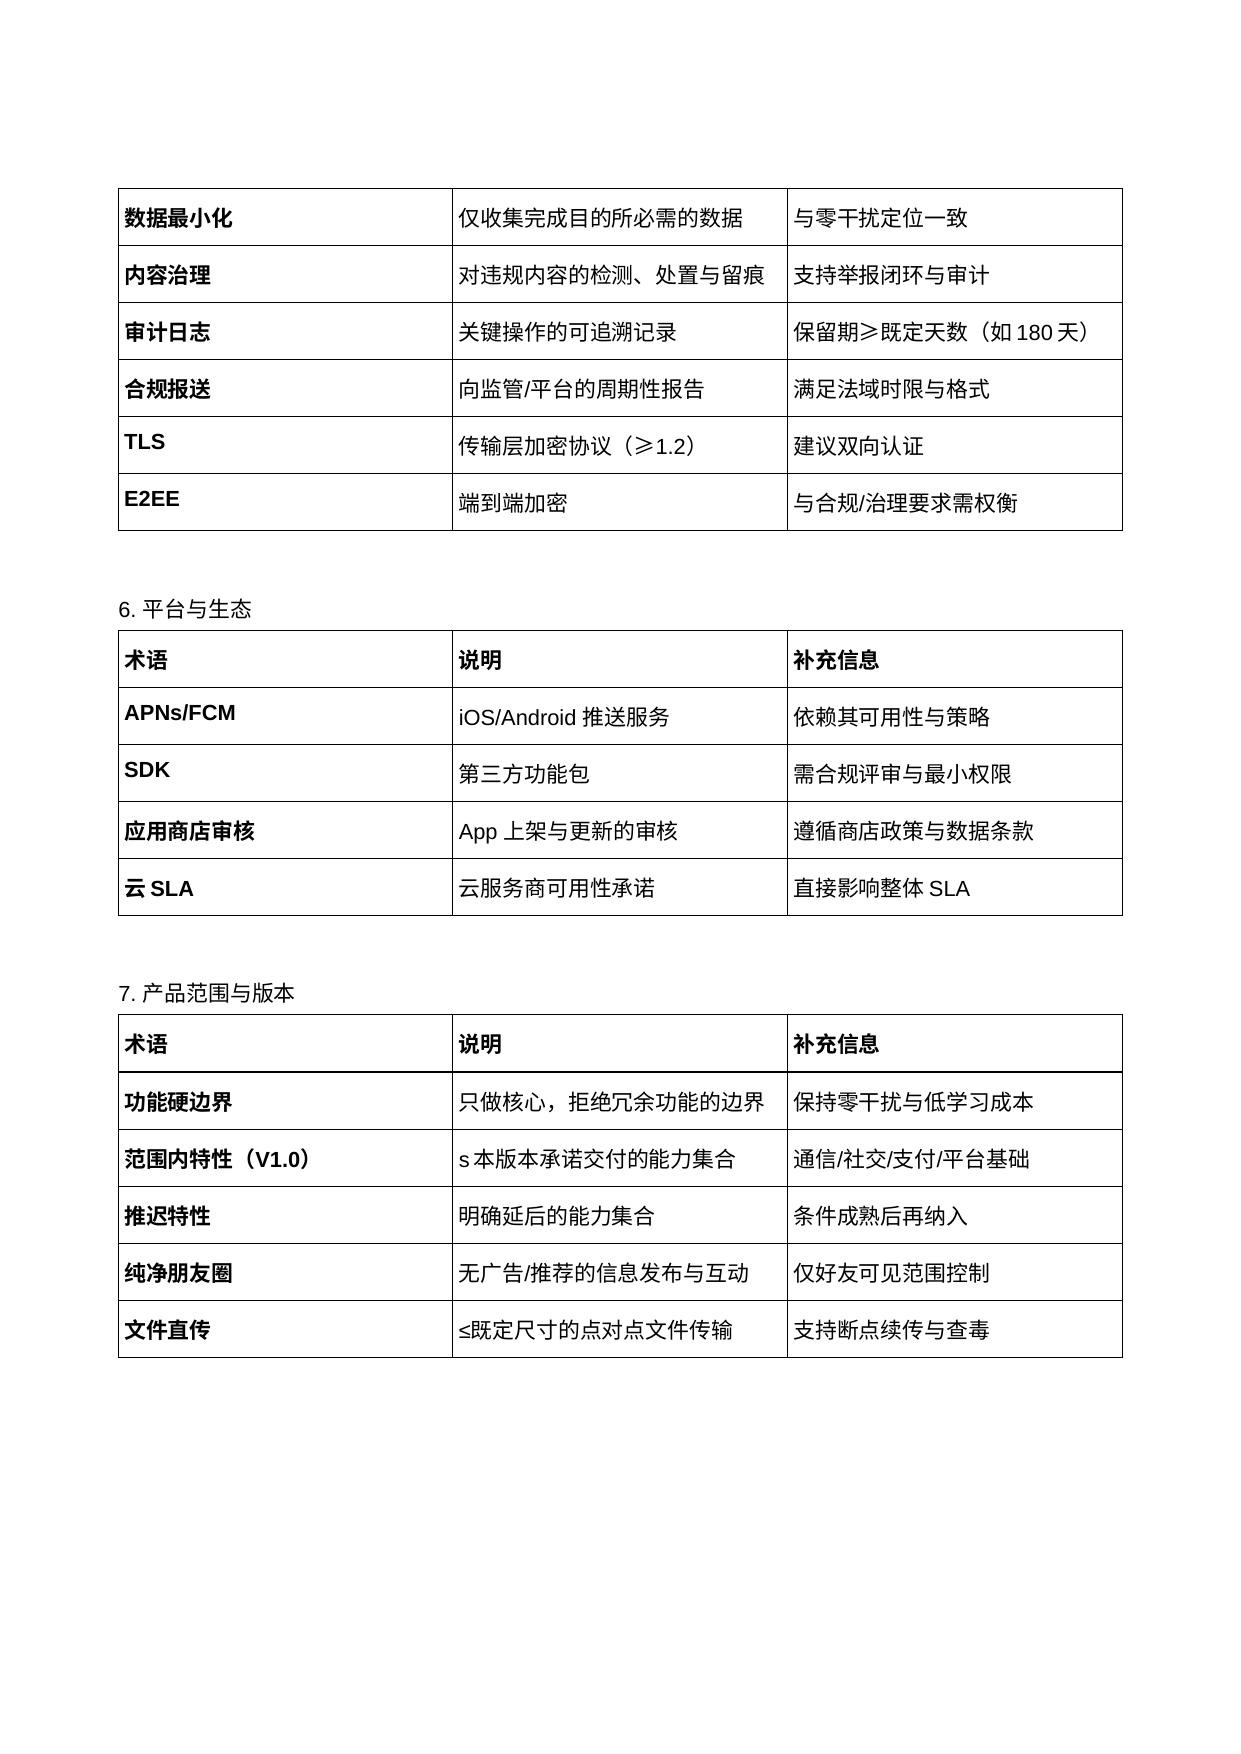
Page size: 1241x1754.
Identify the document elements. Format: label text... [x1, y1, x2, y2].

table_header 补充信息 [788, 631, 1122, 687]
table_cell 明确延后的能力集合 [453, 1187, 787, 1243]
table_cell 只做核心，拒绝冗余功能的边界 [453, 1073, 787, 1128]
table_cell 与零干扰定位一致 [788, 189, 1122, 245]
table_header 术语 [119, 631, 452, 687]
table_cell 遵循商店政策与数据条款 [788, 802, 1122, 858]
table_header 说明 [453, 631, 787, 687]
table_cell 与合规/治理要求需权衡 [788, 474, 1122, 530]
table_cell 关键操作的可追溯记录 [453, 303, 787, 359]
table_cell E2EE [119, 474, 452, 530]
table_cell 端到端加密 [453, 474, 787, 530]
table_cell 需合规评审与最小权限 [788, 745, 1122, 801]
table_cell APNs/FCM [119, 688, 452, 744]
table_cell 建议双向认证 [788, 417, 1122, 473]
table_cell 审计日志 [119, 303, 452, 359]
table_cell 纯净朋友圈 [119, 1244, 452, 1300]
table_header 说明 [453, 1015, 787, 1071]
table_cell 内容治理 [119, 246, 452, 302]
table_cell 直接影响整体SLA [788, 859, 1122, 915]
table_cell 合规报送 [119, 360, 452, 416]
table_cell 对违规内容的检测、处置与留痕 [453, 246, 787, 302]
table_cell 满足法域时限与格式 [788, 360, 1122, 416]
table_cell 云服务商可用性承诺 [453, 859, 787, 915]
table_cell App 上架与更新的审核 [453, 802, 787, 858]
table_cell 条件成熟后再纳入 [788, 1187, 1122, 1243]
table_cell 无广告/推荐的信息发布与互动 [453, 1244, 787, 1300]
table_cell 传输层加密协议（≥1.2） [453, 417, 787, 473]
table_cell 仅收集完成目的所必需的数据 [453, 189, 787, 245]
table_cell ≤既定尺寸的点对点文件传输 [453, 1301, 787, 1357]
table_header 补充信息 [788, 1015, 1122, 1071]
table_cell 依赖其可用性与策略 [788, 688, 1122, 744]
table_cell 云SLA [119, 859, 452, 915]
table_cell 保留期≥既定天数（如180天） [788, 303, 1122, 359]
table_cell 数据最小化 [119, 189, 452, 245]
table_cell 文件直传 [119, 1301, 452, 1357]
table_cell s本版本承诺交付的能力集合 [453, 1130, 787, 1186]
table_cell 推迟特性 [119, 1187, 452, 1243]
table_cell 范围内特性（V1.0） [119, 1130, 452, 1186]
table_cell 通信/社交/支付/平台基础 [788, 1130, 1122, 1186]
subtitle 产品范围与版本 [118, 976, 1122, 1008]
table_cell 保持零干扰与低学习成本 [788, 1073, 1122, 1128]
table_cell 支持举报闭环与审计 [788, 246, 1122, 302]
table_cell 应用商店审核 [119, 802, 452, 858]
table_cell SDK [119, 745, 452, 801]
table_cell 向监管/平台的周期性报告 [453, 360, 787, 416]
table_cell iOS/Android 推送服务 [453, 688, 787, 744]
table_cell TLS [119, 417, 452, 473]
table_cell 仅好友可见范围控制 [788, 1244, 1122, 1300]
table_cell 第三方功能包 [453, 745, 787, 801]
table_cell 支持断点续传与查毒 [788, 1301, 1122, 1357]
table_header 术语 [119, 1015, 452, 1071]
table_cell 功能硬边界 [119, 1073, 452, 1128]
subtitle 平台与生态 [118, 592, 1122, 623]
